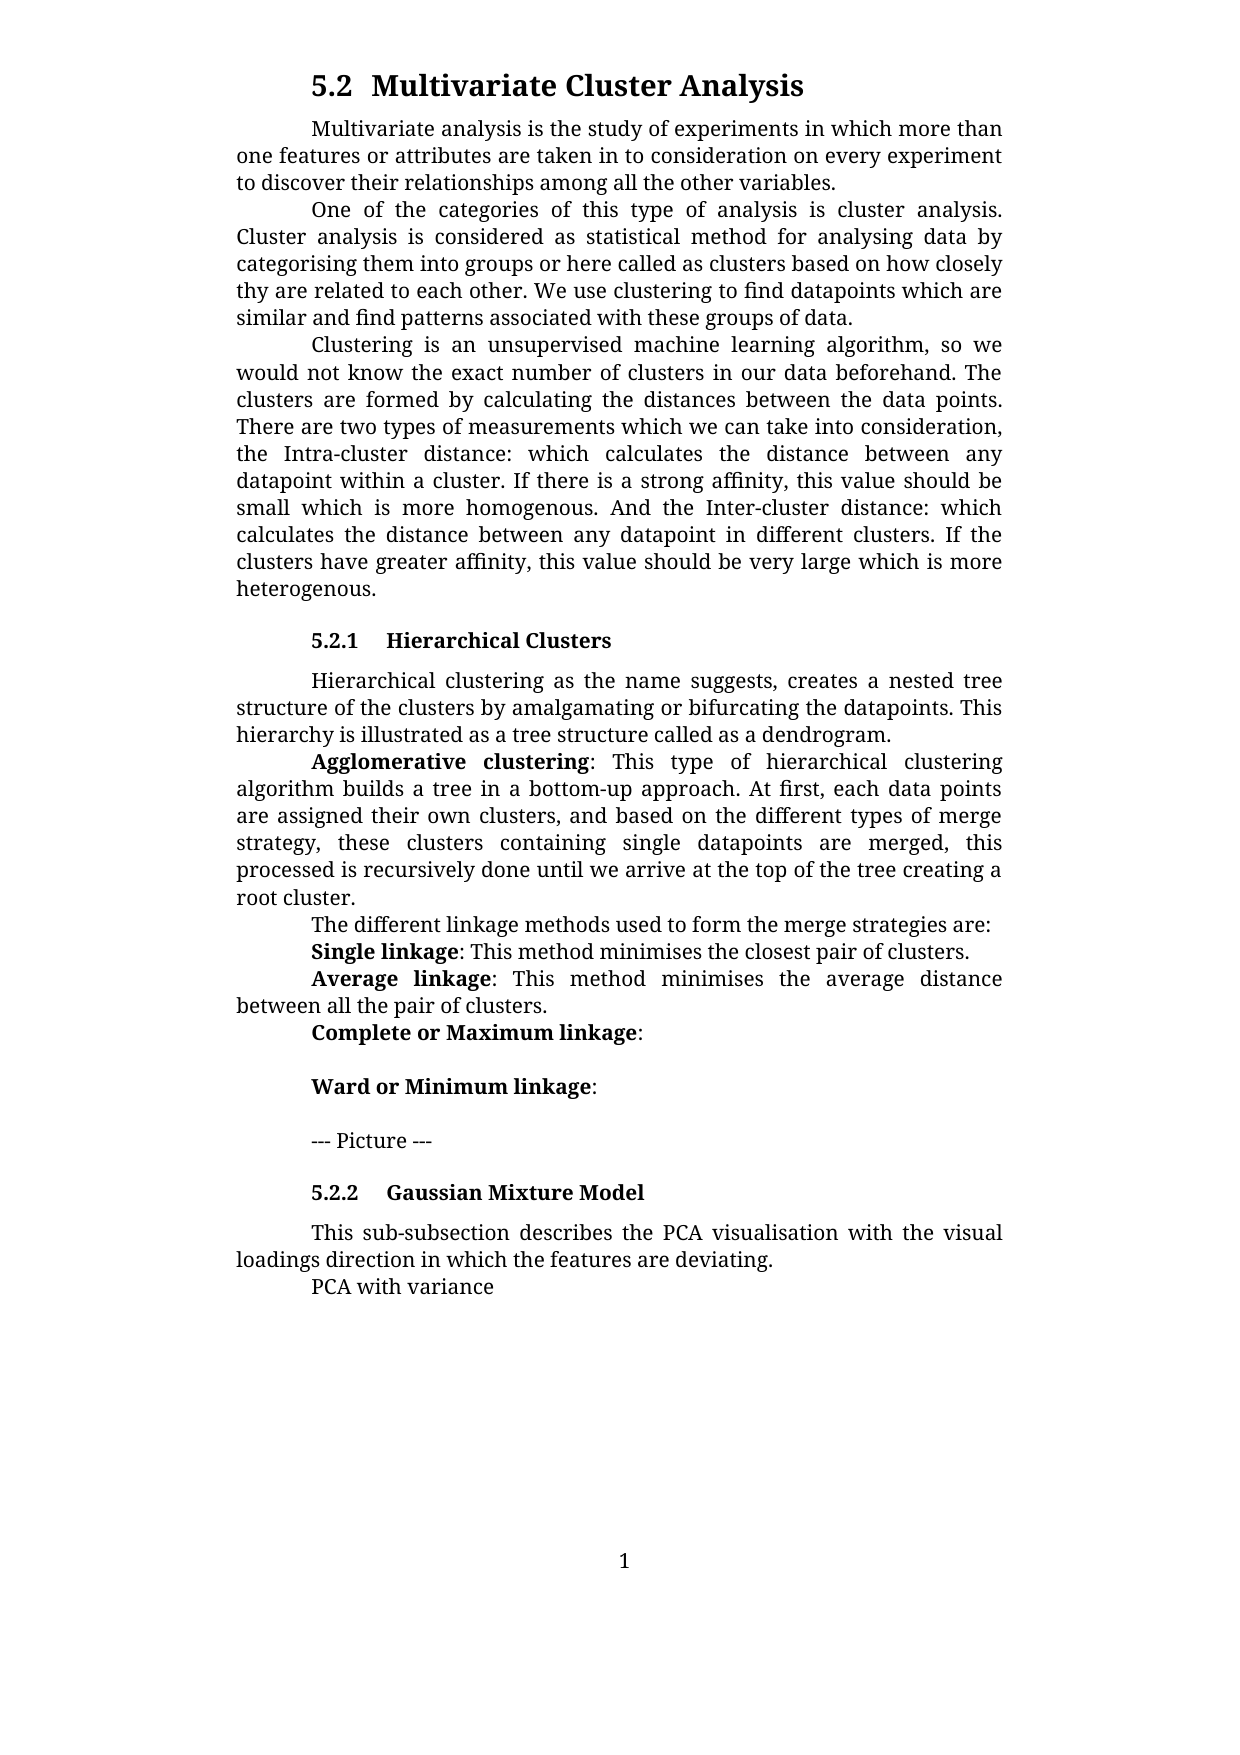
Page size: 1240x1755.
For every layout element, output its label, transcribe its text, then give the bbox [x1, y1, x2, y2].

text This sub-subsection describes the PCA visualisation with the visual loadings direction in which the features are deviating. [236, 1219, 1003, 1273]
text Ward or Minimum linkage: [236, 1073, 1003, 1100]
text Complete or Maximum linkage: [236, 1019, 1003, 1046]
text Hierarchical clustering as the name suggests, creates a nested tree structure of the clusters by amalgamating or bifurcating the datapoints. This hierarchy is illustrated as a tree structure called as a dendrogram. [236, 667, 1003, 748]
text --- Picture --- [236, 1127, 1003, 1154]
text Single linkage: This method minimises the closest pair of clusters. [236, 937, 1003, 964]
text Clustering is an unsupervised machine learning algorithm, so we would not know the exact number of clusters in our data beforehand. The clusters are formed by calculating the distances between the data points. There are two types of measurements which we can take into consideration, the Intra-cluster distance: which calculates the distance between any datapoint within a cluster. If there is a strong affinity, this value should be small which is more homogenous. And the Inter-cluster distance: which calculates the distance between any datapoint in different clusters. If the clusters have greater affinity, this value should be very large which is more heterogenous. [236, 331, 1003, 602]
text Average linkage: This method minimises the average distance between all the pair of clusters. [236, 964, 1003, 1019]
text One of the categories of this type of analysis is cluster analysis. Cluster analysis is considered as statistical method for analysing data by categorising them into groups or here called as clusters based on how closely thy are related to each other. We use clustering to find datapoints which are similar and find patterns associated with these groups of data. [236, 196, 1003, 331]
text Multivariate analysis is the study of experiments in which more than one features or attributes are taken in to consideration on every experiment to discover their relationships among all the other variables. [236, 114, 1003, 196]
text Agglomerative clustering: This type of hierarchical clustering algorithm builds a tree in a bottom-up approach. At first, each data points are assigned their own clusters, and based on the different types of merge strategy, these clusters containing single datapoints are merged, this processed is recursively done until we arrive at the top of the tree creating a root cluster. [236, 748, 1003, 910]
subtitle Hierarchical Clusters [311, 627, 1003, 654]
subtitle Gaussian Mixture Model [311, 1179, 1003, 1206]
text The different linkage methods used to form the merge strategies are: [236, 910, 1003, 937]
text PCA with variance [236, 1273, 1003, 1300]
subtitle Multivariate Cluster Analysis [311, 75, 1003, 102]
